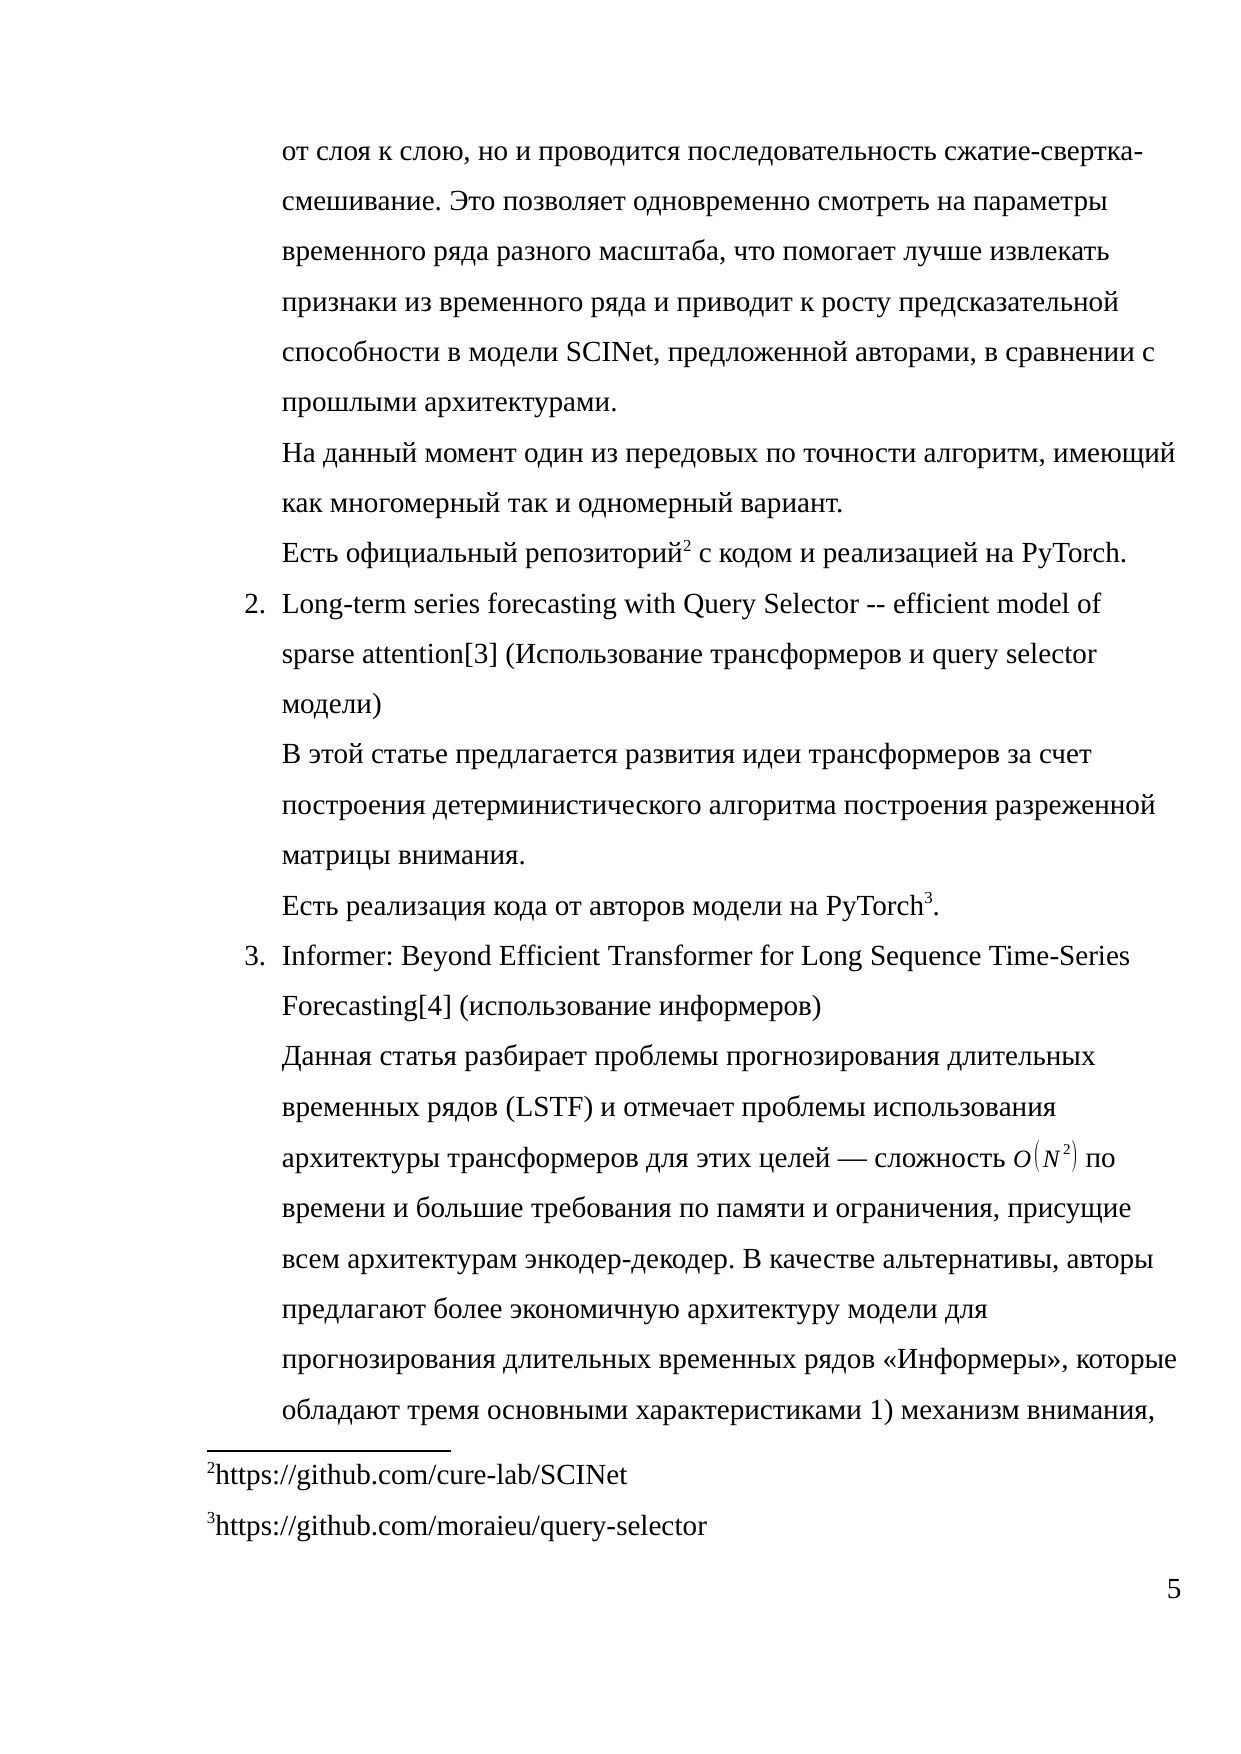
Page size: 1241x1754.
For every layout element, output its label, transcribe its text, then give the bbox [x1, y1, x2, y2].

list Long-term series forecasting with Query Selector -- efficient model of sparse attention[3] (Использование трансформеров и query selector модели) В этой статье предлагается развития идеи трансформеров за счет построения детерминистического алгоритма построения разреженной матрицы внимания. Есть реализация кода от авторов модели на PyTorch. [244, 586, 1181, 921]
list https://github.com/cure-lab/SCINet [207, 1457, 1181, 1491]
list от слоя к слою, но и проводится последовательность сжатие-свертка-смешивание. Это позволяет одновременно смотреть на параметры временного ряда разного масштаба, что помогает лучше извлекать признаки из временного ряда и приводит к росту предсказательной способности в модели SCINet, предложенной авторами, в сравнении с прошлыми архитектурами. На данный момент один из передовых по точности алгоритм, имеющий как многомерный так и одномерный вариант. Есть официальный репозиторий с кодом и реализацией на PyTorch. [244, 133, 1181, 569]
list https://github.com/moraieu/query-selector [207, 1508, 1181, 1541]
list Informer: Beyond Efficient Transformer for Long Sequence Time-Series Forecasting[4] (использование информеров) Данная статья разбирает проблемы прогнозирования длительных временных рядов (LSTF) и отмечает проблемы использования архитектуры трансформеров для этих целей — сложность по времени и большие требования по памяти и ограничения, присущие всем архитектурам энкодер-декодер. В качестве альтернативы, авторы предлагают более экономичную архитектуру модели для прогнозирования длительных временных рядов «Информеры», которые обладают тремя основными характеристиками 1) механизм внимания, [244, 938, 1181, 1425]
